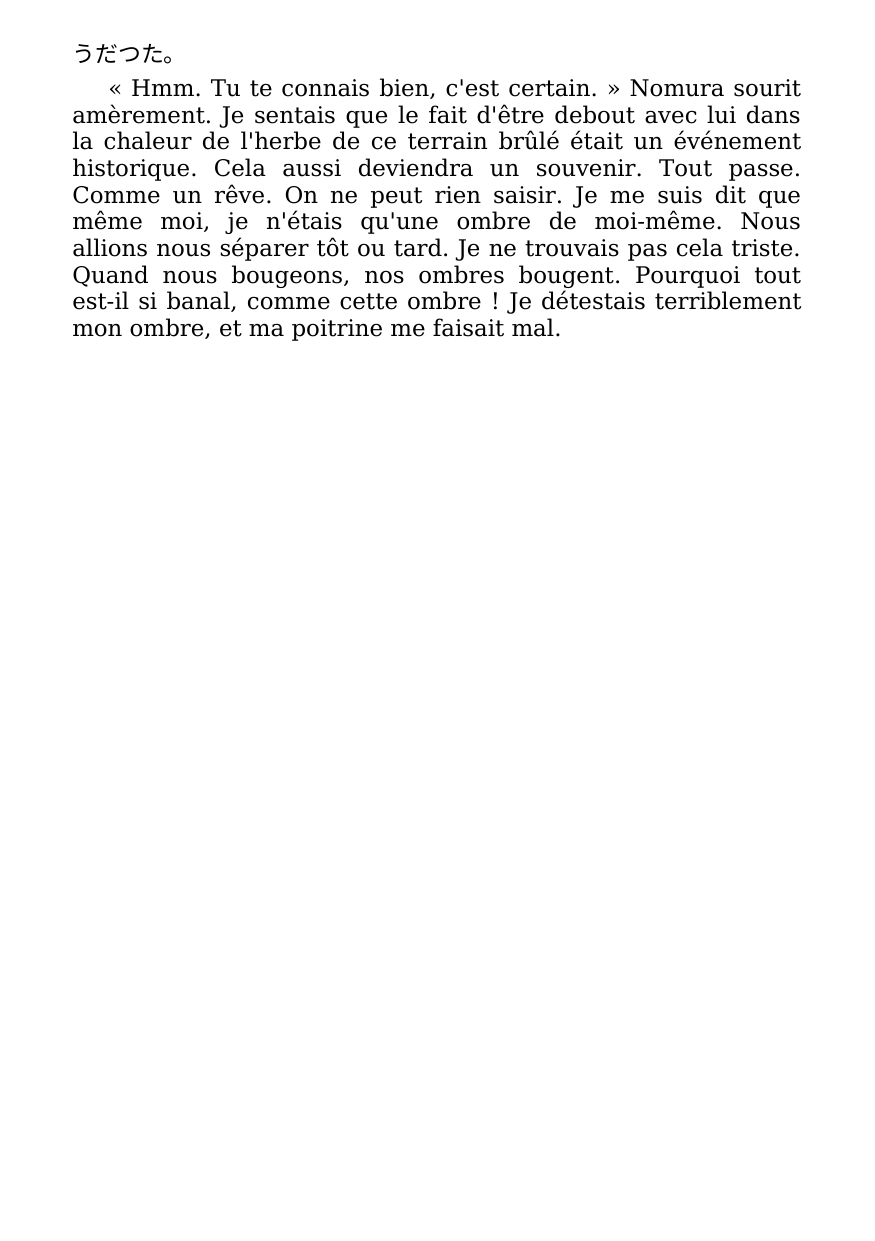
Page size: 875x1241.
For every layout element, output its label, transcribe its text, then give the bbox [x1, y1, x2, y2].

text うだつた。 [72, 36, 802, 69]
text « Hmm. Tu te connais bien, c'est certain. » Nomura sourit amèrement. Je sentais que le fait d'être debout avec lui dans la chaleur de l'herbe de ce terrain brûlé était un événement historique. Cela aussi deviendra un souvenir. Tout passe. Comme un rêve. On ne peut rien saisir. Je me suis dit que même moi, je n'étais qu'une ombre de moi-même. Nous allions nous séparer tôt ou tard. Je ne trouvais pas cela triste. Quand nous bougeons, nos ombres bougent. Pourquoi tout est-il si banal, comme cette ombre ! Je détestais terriblement mon ombre, et ma poitrine me faisait mal. [72, 75, 802, 342]
